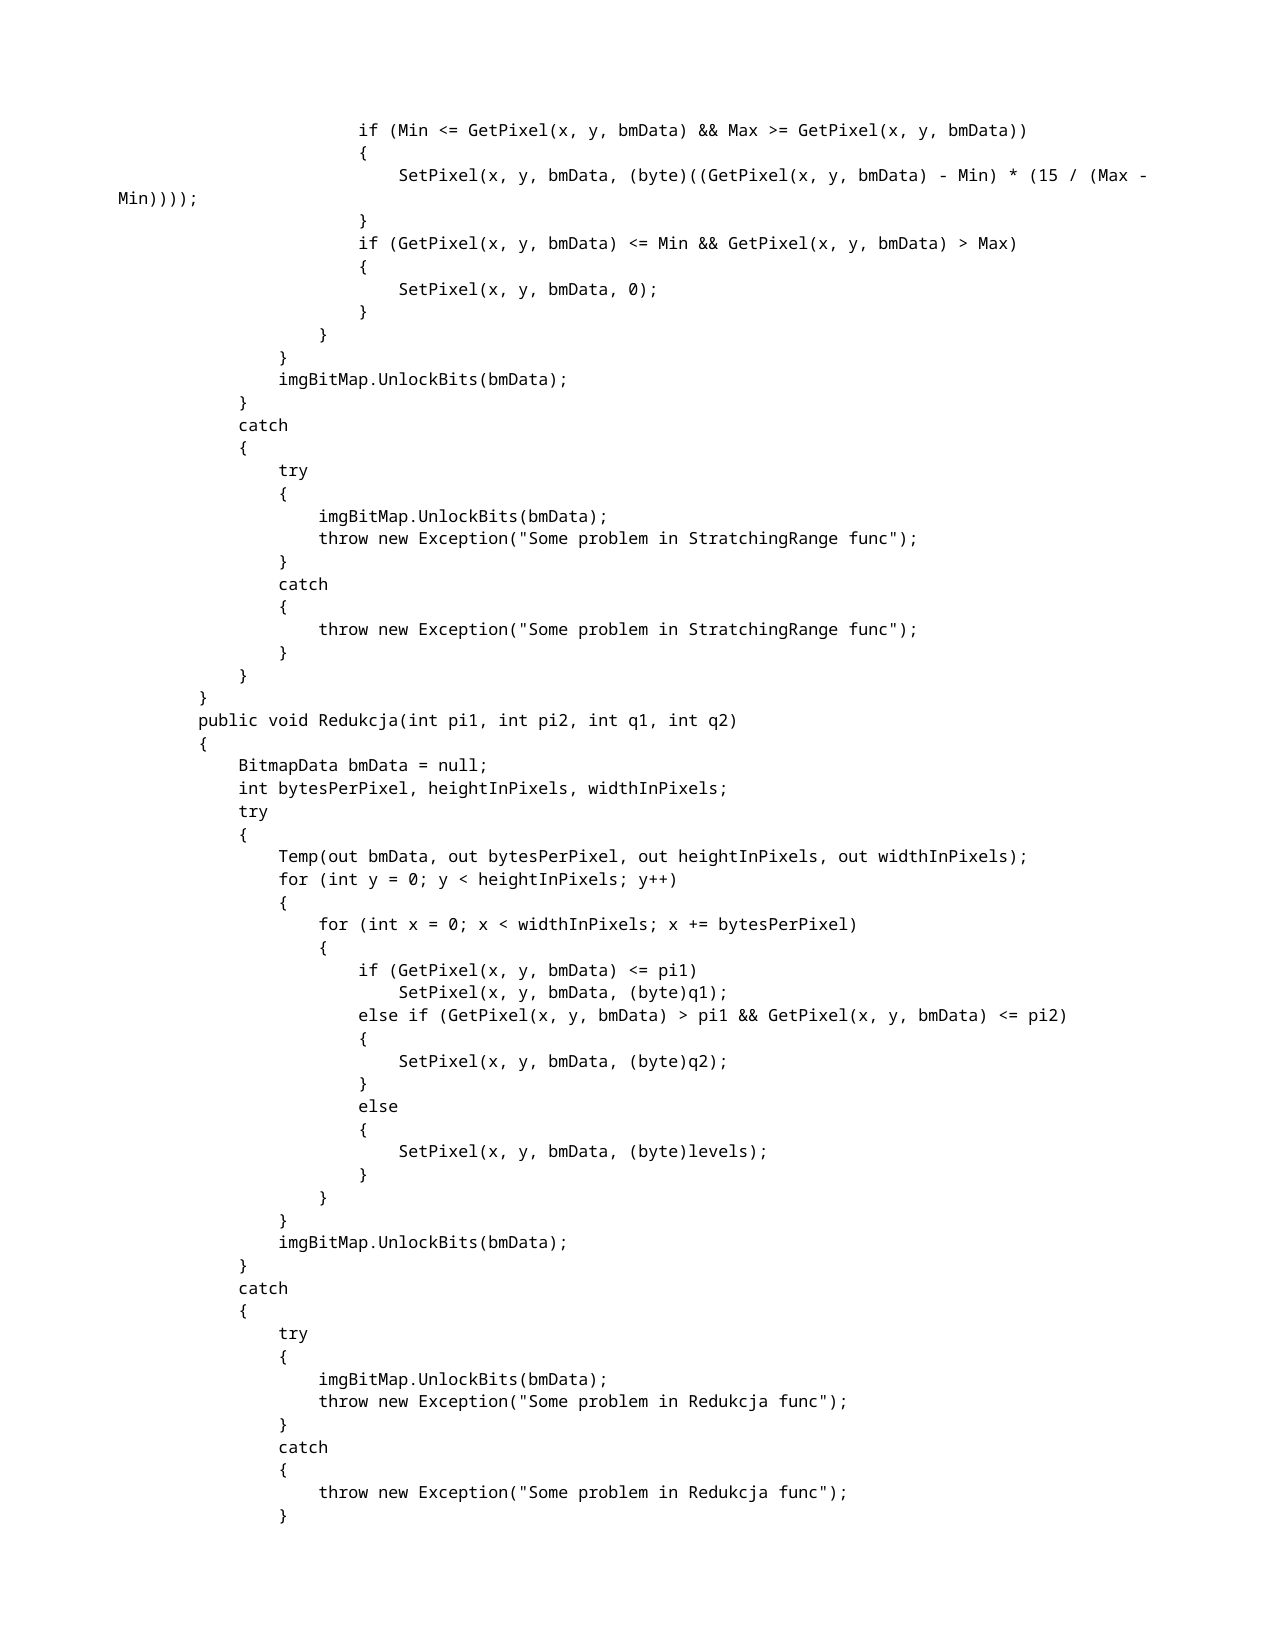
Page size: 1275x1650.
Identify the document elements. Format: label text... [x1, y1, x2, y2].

text throw new Exception("Some problem in StratchingRange func"); [118, 618, 1157, 640]
text { [118, 595, 1157, 618]
text if (GetPixel(x, y, bmData) <= Min && GetPixel(x, y, bmData) > Max) [118, 232, 1157, 254]
text catch [118, 1276, 1157, 1299]
text imgBitMap.UnlockBits(bmData); [118, 368, 1157, 391]
text else if (GetPixel(x, y, bmData) > pi1 && GetPixel(x, y, bmData) <= pi2) [118, 1004, 1157, 1026]
text } [118, 322, 1157, 345]
text } [118, 1253, 1157, 1276]
text } [118, 1185, 1157, 1208]
text } [118, 549, 1157, 572]
text try [118, 1322, 1157, 1344]
text throw new Exception("Some problem in StratchingRange func"); [118, 527, 1157, 549]
text int bytesPerPixel, heightInPixels, widthInPixels; [118, 777, 1157, 799]
text } [118, 1412, 1157, 1435]
text { [118, 822, 1157, 845]
text } [118, 300, 1157, 322]
text } [118, 209, 1157, 232]
text else [118, 1094, 1157, 1117]
text } [118, 345, 1157, 368]
text { [118, 890, 1157, 913]
text { [118, 936, 1157, 958]
text } [118, 1208, 1157, 1231]
text { [118, 1299, 1157, 1322]
text for (int y = 0; y < heightInPixels; y++) [118, 867, 1157, 890]
text BitmapData bmData = null; [118, 754, 1157, 777]
text SetPixel(x, y, bmData, (byte)levels); [118, 1140, 1157, 1163]
text } [118, 640, 1157, 663]
text try [118, 799, 1157, 822]
text { [118, 481, 1157, 504]
text catch [118, 413, 1157, 436]
text SetPixel(x, y, bmData, (byte)q2); [118, 1049, 1157, 1072]
text catch [118, 1435, 1157, 1458]
text for (int x = 0; x < widthInPixels; x += bytesPerPixel) [118, 913, 1157, 936]
text } [118, 1503, 1157, 1526]
text SetPixel(x, y, bmData, 0); [118, 277, 1157, 300]
text { [118, 1344, 1157, 1367]
text { [118, 254, 1157, 277]
text catch [118, 572, 1157, 595]
text } [118, 663, 1157, 686]
text throw new Exception("Some problem in Redukcja func"); [118, 1481, 1157, 1503]
text public void Redukcja(int pi1, int pi2, int q1, int q2) [118, 708, 1157, 731]
text } [118, 391, 1157, 413]
text try [118, 459, 1157, 481]
text if (Min <= GetPixel(x, y, bmData) && Max >= GetPixel(x, y, bmData)) [118, 118, 1157, 141]
text { [118, 731, 1157, 754]
text { [118, 436, 1157, 459]
text } [118, 1072, 1157, 1094]
text { [118, 1117, 1157, 1140]
text { [118, 1458, 1157, 1481]
text imgBitMap.UnlockBits(bmData); [118, 504, 1157, 527]
text throw new Exception("Some problem in Redukcja func"); [118, 1390, 1157, 1412]
text imgBitMap.UnlockBits(bmData); [118, 1231, 1157, 1253]
text SetPixel(x, y, bmData, (byte)q1); [118, 981, 1157, 1004]
text SetPixel(x, y, bmData, (byte)((GetPixel(x, y, bmData) - Min) * (15 / (Max - Min)))); [118, 163, 1157, 209]
text imgBitMap.UnlockBits(bmData); [118, 1367, 1157, 1390]
text { [118, 141, 1157, 163]
text if (GetPixel(x, y, bmData) <= pi1) [118, 958, 1157, 981]
text } [118, 686, 1157, 708]
text } [118, 1163, 1157, 1185]
text { [118, 1026, 1157, 1049]
text Temp(out bmData, out bytesPerPixel, out heightInPixels, out widthInPixels); [118, 845, 1157, 867]
